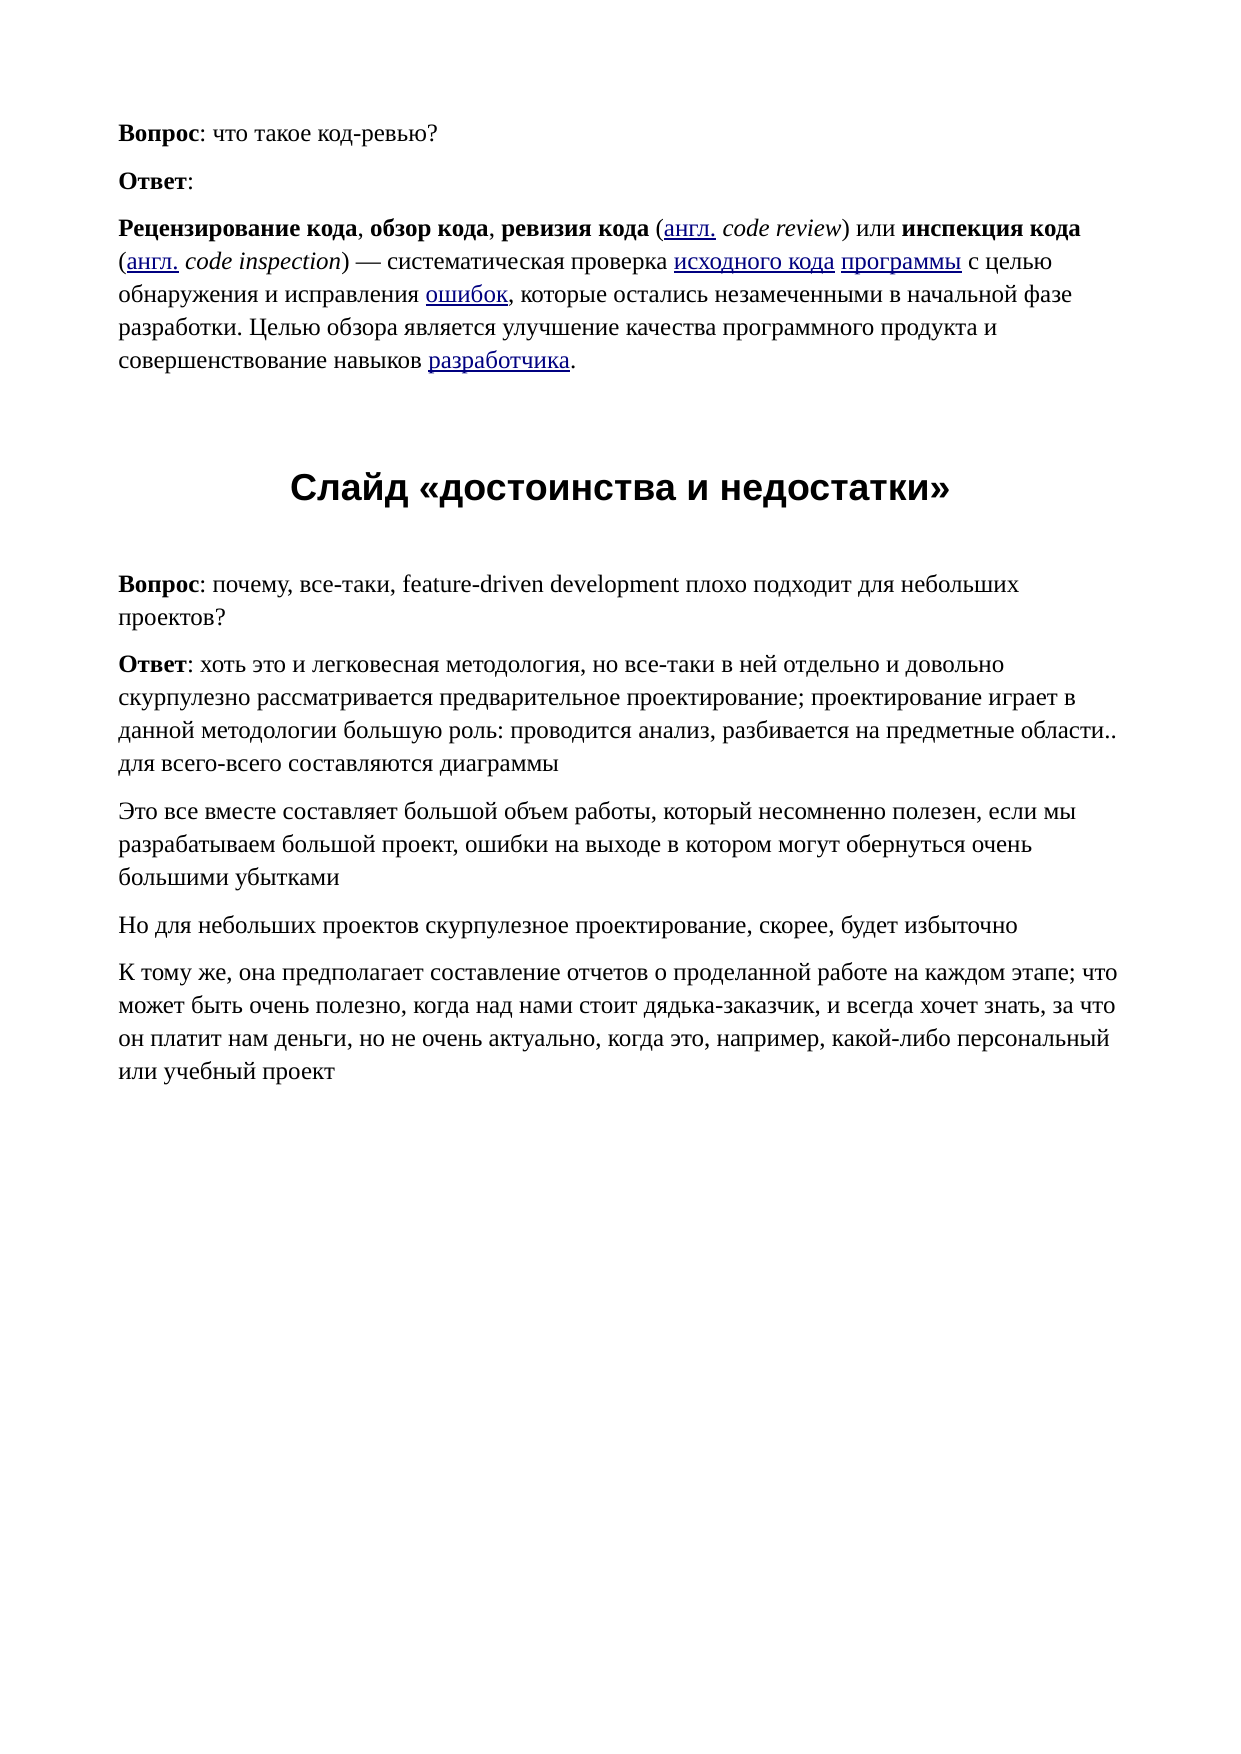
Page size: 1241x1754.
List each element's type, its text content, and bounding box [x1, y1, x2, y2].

text Рецензирование кода, обзор кода, ревизия кода (англ. code review) или инспекция кода (англ. code inspection) — систематическая проверка исходного кода программы с целью обнаружения и исправления ошибок, которые остались незамеченными в начальной фазе разработки. Целью обзора является улучшение качества программного продукта и совершенствование навыков разработчика. [118, 213, 1122, 374]
text Вопрос: что такое код-ревью? [118, 118, 1122, 147]
text Вопрос: почему, все-таки, feature-driven development плохо подходит для небольших проектов? [118, 569, 1122, 631]
text Это все вместе составляет большой объем работы, который несомненно полезен, если мы разрабатываем большой проект, ошибки на выходе в котором могут обернуться очень большими убытками [118, 796, 1122, 891]
text Ответ: [118, 166, 1122, 194]
subtitle Слайд «достоинства и недостатки» [118, 466, 1122, 509]
text К тому же, она предполагает составление отчетов о проделанной работе на каждом этапе; что может быть очень полезно, когда над нами стоит дядька-заказчик, и всегда хочет знать, за что он платит нам деньги, но не очень актуально, когда это, например, какой-либо персональный или учебный проект [118, 957, 1122, 1085]
text Ответ: хоть это и легковесная методология, но все-таки в ней отдельно и довольно скурпулезно рассматривается предварительное проектирование; проектирование играет в данной методологии большую роль: проводится анализ, разбивается на предметные области.. для всего-всего составляются диаграммы [118, 649, 1122, 777]
text Но для небольших проектов скурпулезное проектирование, скорее, будет избыточно [118, 910, 1122, 938]
